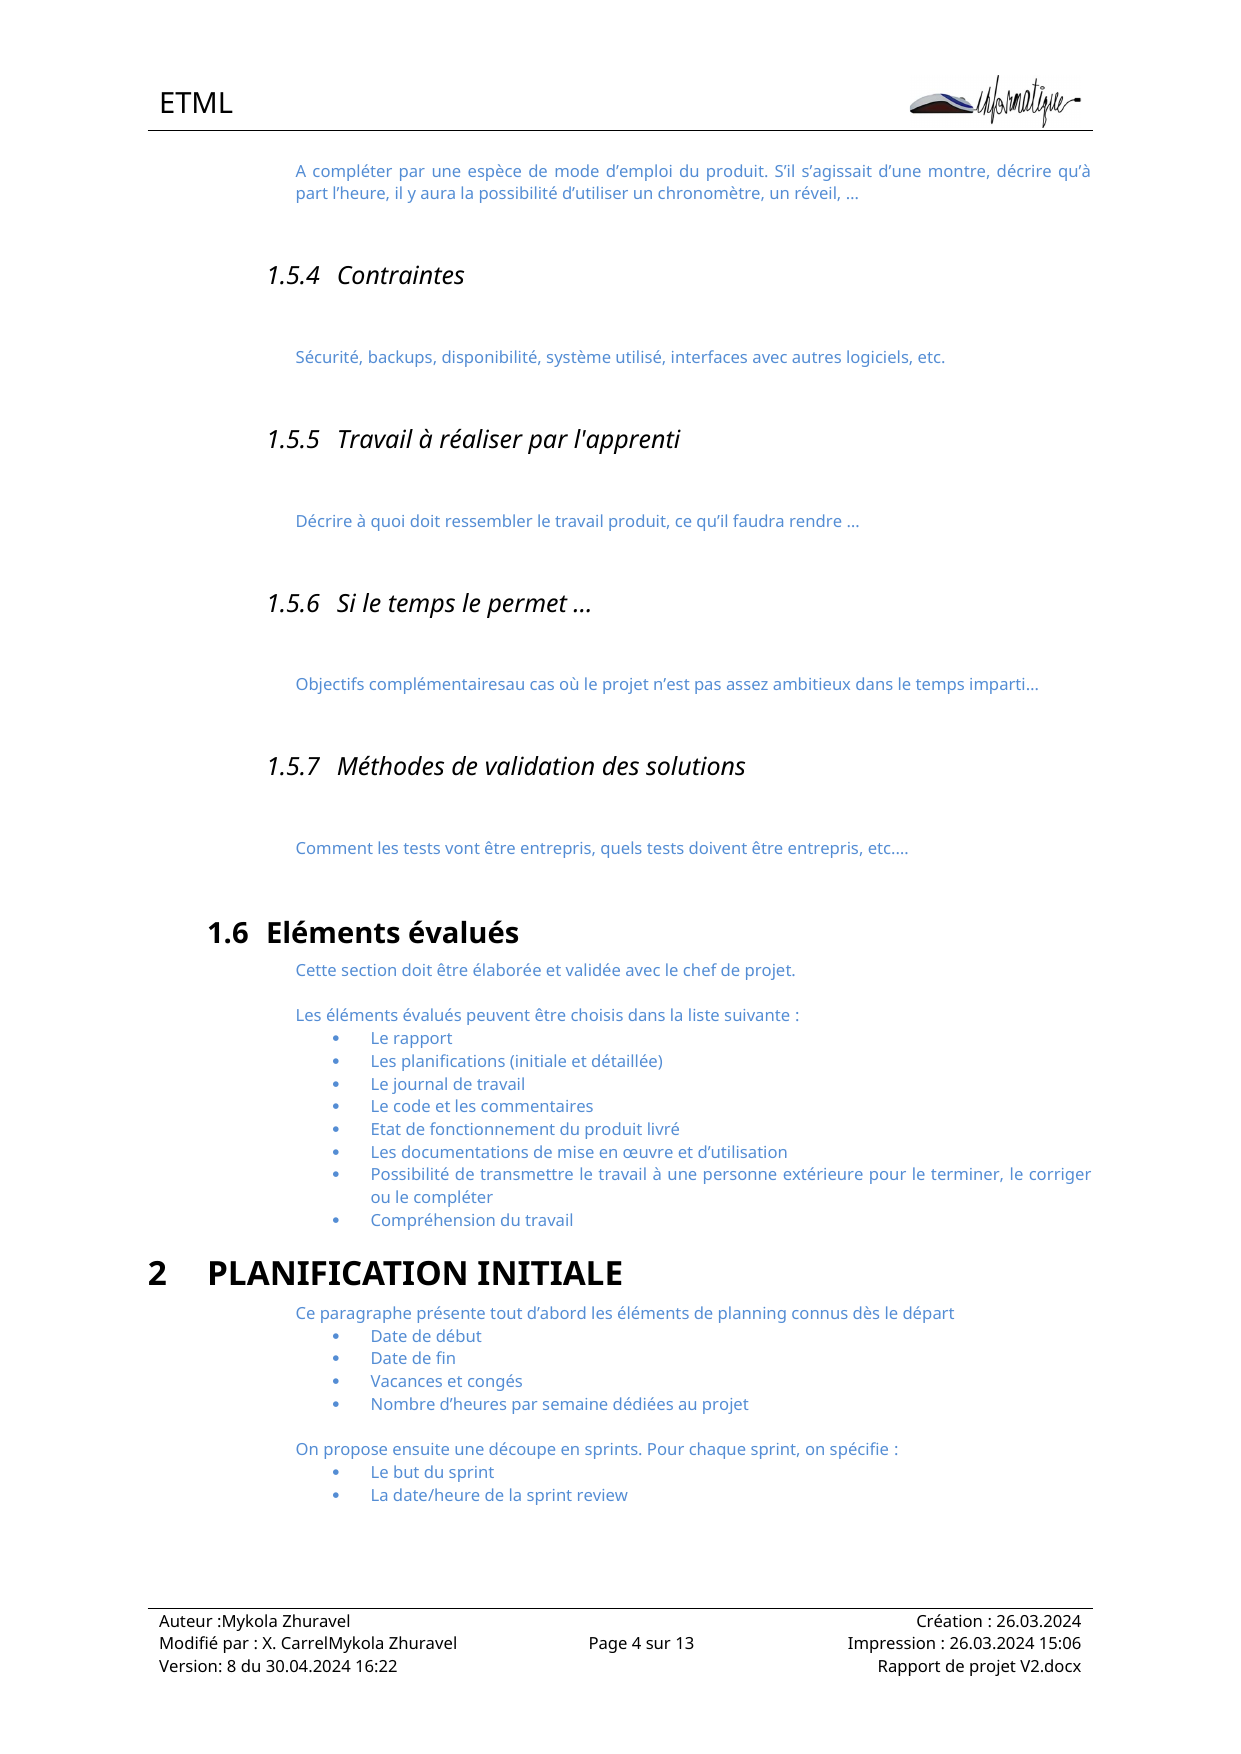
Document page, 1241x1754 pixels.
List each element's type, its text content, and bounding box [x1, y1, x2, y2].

list La date/heure de la sprint review [333, 1483, 1092, 1506]
text Décrire à quoi doit ressembler le travail produit, ce qu’il faudra rendre … [295, 509, 1092, 532]
text Comment les tests vont être entrepris, quels tests doivent être entrepris, etc.… [295, 836, 1092, 859]
list Compréhension du travail [333, 1208, 1092, 1231]
text On propose ensuite une découpe en sprints. Pour chaque sprint, on spécifie : [295, 1438, 1092, 1460]
list Nombre d’heures par semaine dédiées au projet [333, 1392, 1092, 1415]
list Les planifications (initiale et détaillée) [333, 1049, 1092, 1072]
picture [909, 75, 1082, 128]
text A compléter par une espèce de mode d’emploi du produit. S’il s’agissait d’une montre, décrire qu’à part l’heure, il y aura la possibilité d’utiliser un chronomètre, un réveil, … [295, 159, 1092, 204]
text Sécurité, backups, disponibilité, système utilisé, interfaces avec autres logiciels, etc. [295, 346, 1092, 368]
list Le but du sprint [333, 1460, 1092, 1483]
list Le code et les commentaires [333, 1095, 1092, 1117]
subtitle Si le temps le permet … [266, 585, 1092, 619]
list Le rapport [333, 1027, 1092, 1049]
subtitle Méthodes de validation des solutions [266, 749, 1092, 783]
subtitle Planification Initiale [148, 1250, 1092, 1295]
list Les documentations de mise en œuvre et d’utilisation [333, 1140, 1092, 1163]
list Etat de fonctionnement du produit livré [333, 1117, 1092, 1140]
text Cette section doit être élaborée et validée avec le chef de projet. [295, 958, 1092, 981]
list Possibilité de transmettre le travail à une personne extérieure pour le terminer, le corriger ou le compléter [333, 1163, 1092, 1208]
list Date de fin [333, 1347, 1092, 1369]
text Objectifs complémentairesau cas où le projet n’est pas assez ambitieux dans le temps imparti… [295, 673, 1092, 696]
list Vacances et congés [333, 1369, 1092, 1392]
text Les éléments évalués peuvent être choisis dans la liste suivante : [295, 1004, 1092, 1027]
subtitle Eléments évalués [207, 913, 1092, 952]
list Le journal de travail [333, 1072, 1092, 1095]
subtitle Travail à réaliser par l'apprenti [266, 422, 1092, 456]
text Ce paragraphe présente tout d’abord les éléments de planning connus dès le départ [295, 1301, 1092, 1324]
list Date de début [333, 1324, 1092, 1347]
subtitle Contraintes [266, 258, 1092, 292]
